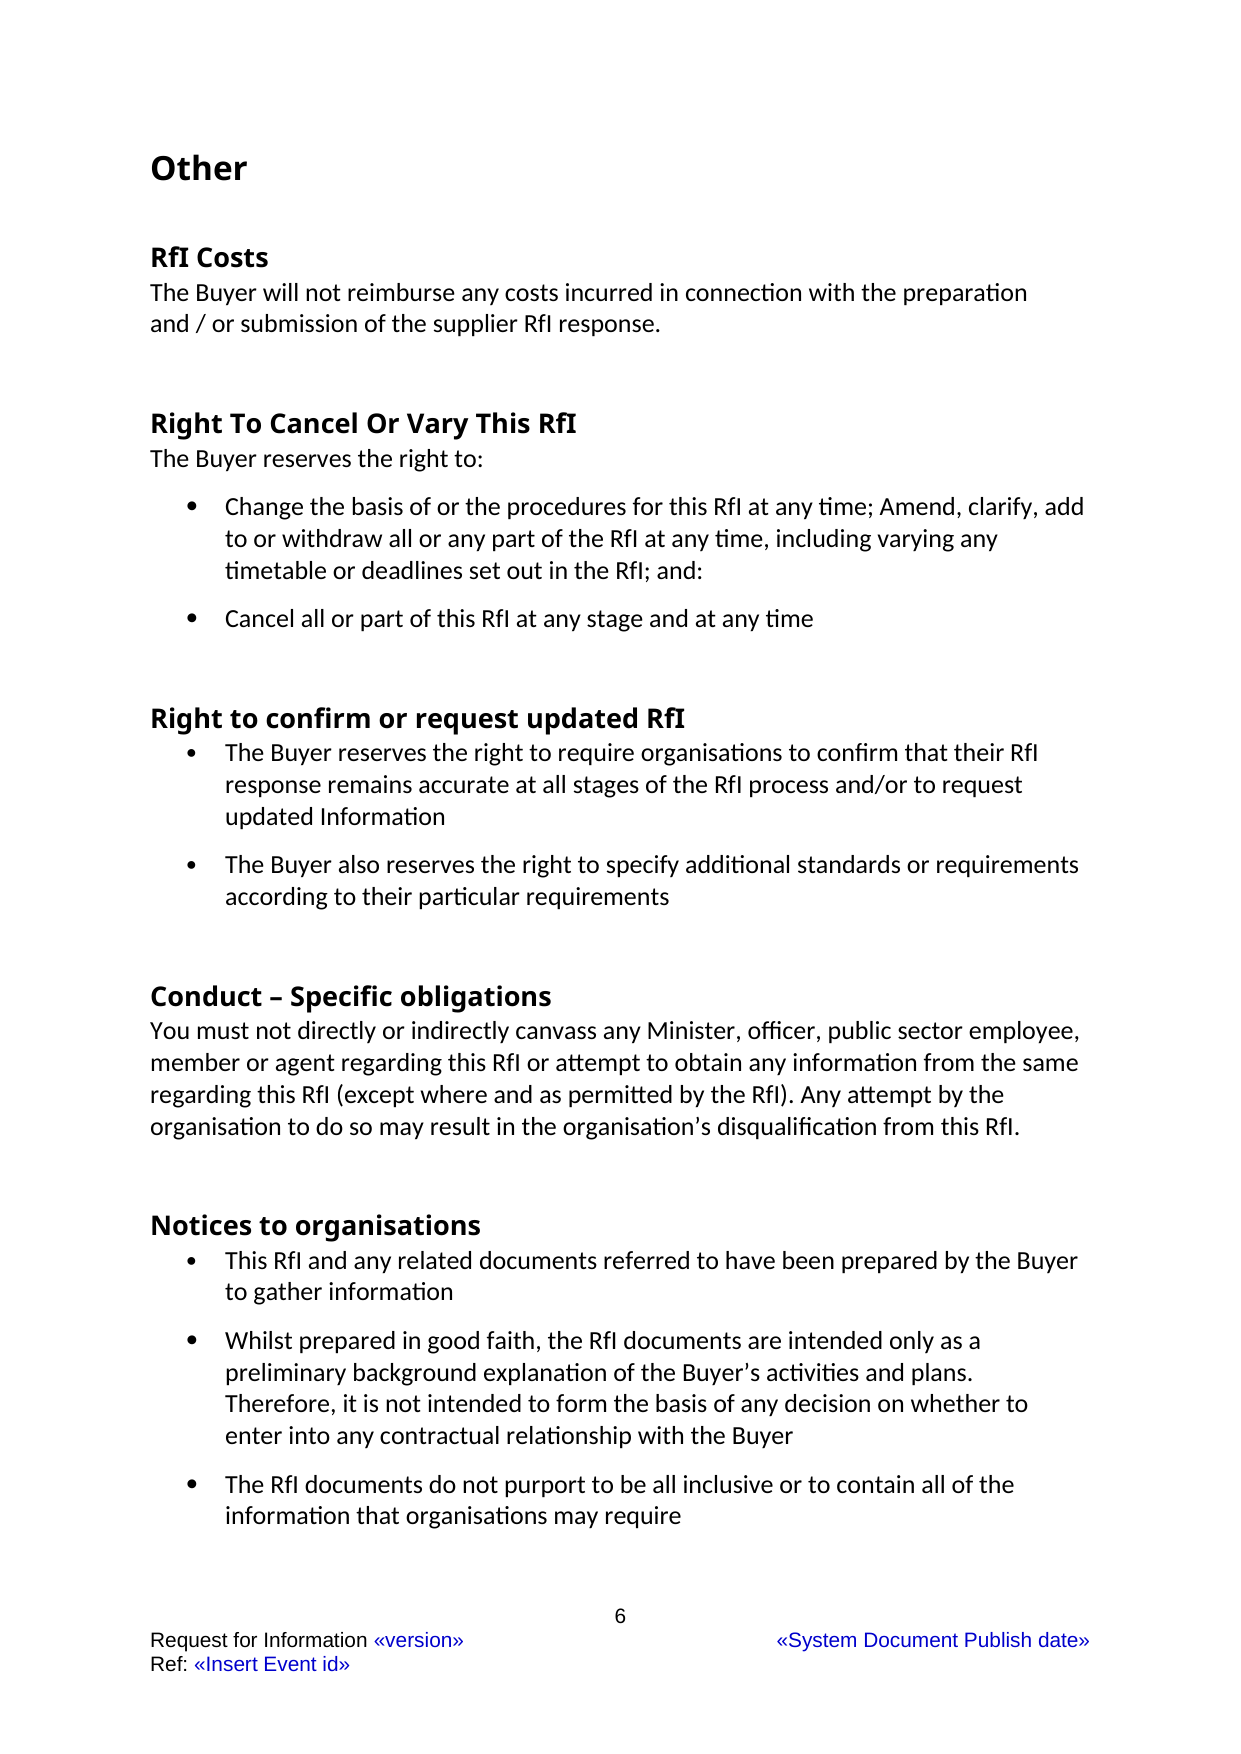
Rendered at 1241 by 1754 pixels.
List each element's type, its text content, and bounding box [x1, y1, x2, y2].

subtitle Notices to organisations [150, 1207, 1090, 1244]
text The Buyer will not reimburse any costs incurred in connection with the preparation and / or submission of the supplier RfI response. [150, 276, 1090, 339]
subtitle Other [150, 145, 1090, 190]
text The Buyer reserves the right to: [150, 442, 1090, 473]
list This RfI and any related documents referred to have been prepared by the Buyer to gather information [187, 1244, 1090, 1307]
subtitle Right to confirm or request updated RfI [150, 699, 1090, 736]
list The RfI documents do not purport to be all inclusive or to contain all of the information that organisations may require [187, 1468, 1090, 1531]
list The Buyer also reserves the right to specify additional standards or requirements according to their particular requirements [187, 848, 1090, 912]
list Whilst prepared in good faith, the RfI documents are intended only as a preliminary background explanation of the Buyer’s activities and plans. Therefore, it is not intended to form the basis of any decision on whether to enter into any contractual relationship with the Buyer [187, 1324, 1090, 1451]
subtitle Conduct – Specific obligations [150, 977, 1090, 1014]
subtitle Right To Cancel Or Vary This RfI [150, 405, 1090, 442]
list The Buyer reserves the right to require organisations to confirm that their RfI response remains accurate at all stages of the RfI process and/or to request updated Information [187, 736, 1090, 832]
subtitle RfI Costs [150, 239, 1090, 276]
list Cancel all or part of this RfI at any stage and at any time [187, 602, 1090, 634]
text You must not directly or indirectly canvass any Minister, officer, public sector employee, member or agent regarding this RfI or attempt to obtain any information from the same regarding this RfI (except where and as permitted by the RfI). Any attempt by the organisation to do so may result in the organisation’s disqualification from this RfI. [150, 1014, 1090, 1141]
list Change the basis of or the procedures for this RfI at any time; Amend, clarify, add to or withdraw all or any part of the RfI at any time, including varying any timetable or deadlines set out in the RfI; and: [187, 490, 1090, 586]
